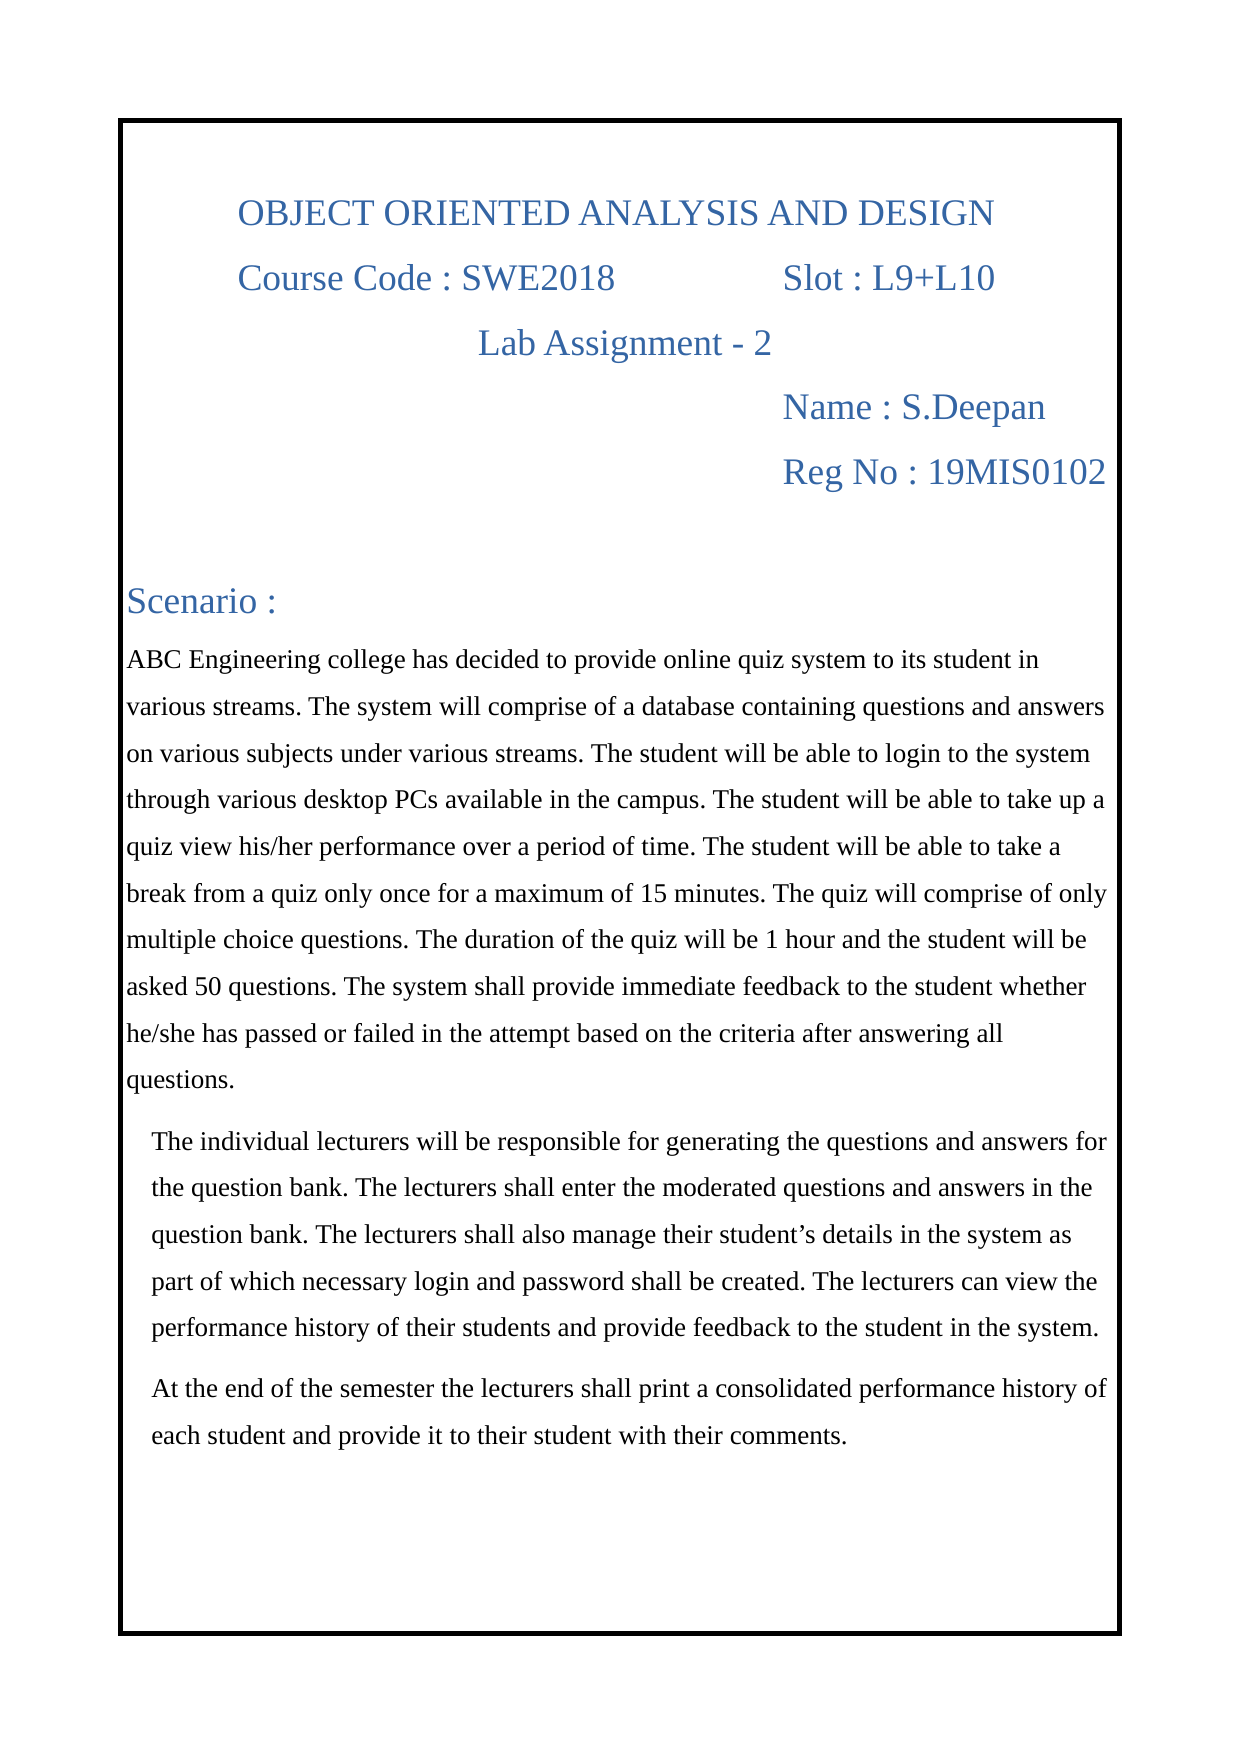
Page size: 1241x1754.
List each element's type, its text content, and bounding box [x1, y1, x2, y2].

text ABC Engineering college has decided to provide online quiz system to its student in various streams. The system will comprise of a database containing questions and answers on various subjects under various streams. The student will be able to login to the system through various desktop PCs available in the campus. The student will be able to take up a quiz view his/her performance over a period of time. The student will be able to take a break from a quiz only once for a maximum of 15 minutes. The quiz will comprise of only multiple choice questions. The duration of the quiz will be 1 hour and the student will be asked 50 questions. The system shall provide immediate feedback to the student whether he/she has passed or failed in the attempt based on the criteria after answering all questions. [126, 643, 1114, 1094]
text Course Code : SWE2018 Slot : L9+L10 [126, 255, 1114, 298]
text The individual lecturers will be responsible for generating the questions and answers for the question bank. The lecturers shall enter the moderated questions and answers in the question bank. The lecturers shall also manage their student’s details in the system as part of which necessary login and password shall be created. The lecturers can view the performance history of their students and provide feedback to the student in the system. [151, 1125, 1114, 1342]
text OBJECT ORIENTED ANALYSIS AND DESIGN [126, 191, 1114, 234]
text Scenario : [126, 579, 1114, 622]
text At the end of the semester the lecturers shall print a consolidated performance history of each student and provide it to their student with their comments. [151, 1373, 1114, 1450]
text Reg No : 19MIS0102 [126, 449, 1114, 492]
text Name : S.Deepan [126, 385, 1114, 428]
text Lab Assignment - 2 [126, 320, 1114, 363]
